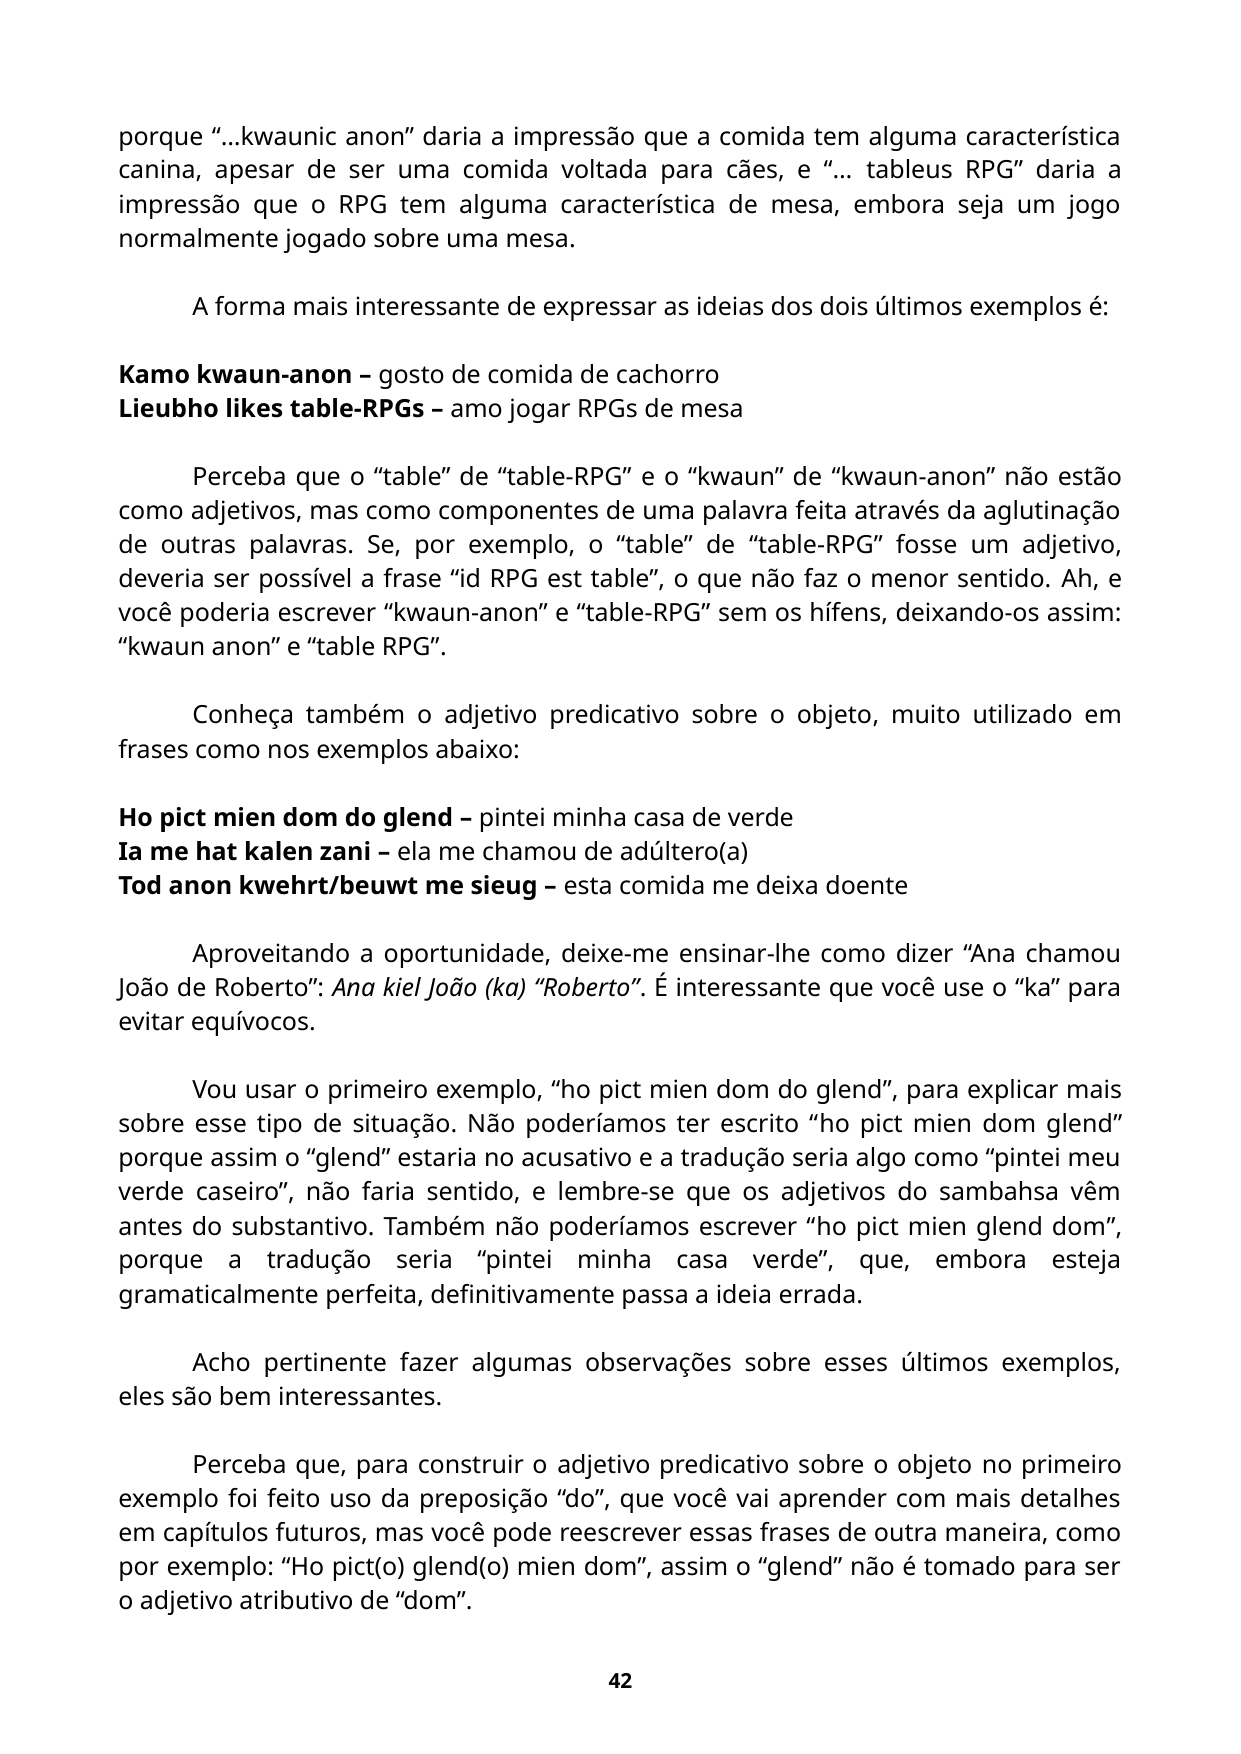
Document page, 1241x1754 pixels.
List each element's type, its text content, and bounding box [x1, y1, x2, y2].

text porque “…kwaunic anon” daria a impressão que a comida tem alguma característica canina, apesar de ser uma comida voltada para cães, e “… tableus RPG” daria a impressão que o RPG tem alguma característica de mesa, embora seja um jogo normalmente jogado sobre uma mesa. [118, 118, 1122, 254]
text Lieubho likes table-RPGs – amo jogar RPGs de mesa [118, 391, 1122, 425]
text Ho pict mien dom do glend – pintei minha casa de verde [118, 799, 1122, 833]
text Perceba que o “table” de “table-RPG” e o “kwaun” de “kwaun-anon” não estão como adjetivos, mas como componentes de uma palavra feita através da aglutinação de outras palavras. Se, por exemplo, o “table” de “table-RPG” fosse um adjetivo, deveria ser possível a frase “id RPG est table”, o que não faz o menor sentido. Ah, e você poderia escrever “kwaun-anon” e “table-RPG” sem os hífens, deixando-os assim: “kwaun anon” e “table RPG”. [118, 459, 1122, 663]
text Conheça também o adjetivo predicativo sobre o objeto, muito utilizado em frases como nos exemplos abaixo: [118, 697, 1122, 765]
text Acho pertinente fazer algumas observações sobre esses últimos exemplos, eles são bem interessantes. [118, 1344, 1122, 1412]
text Aproveitando a oportunidade, deixe-me ensinar-lhe como dizer “Ana chamou João de Roberto”: Ana kiel João (ka) “Roberto”. É interessante que você use o “ka” para evitar equívocos. [118, 936, 1122, 1038]
text A forma mais interessante de expressar as ideias dos dois últimos exemplos é: [118, 288, 1122, 322]
text Perceba que, para construir o adjetivo predicativo sobre o objeto no primeiro exemplo foi feito uso da preposição “do”, que você vai aprender com mais detalhes em capítulos futuros, mas você pode reescrever essas frases de outra maneira, como por exemplo: “Ho pict(o) glend(o) mien dom”, assim o “glend” não é tomado para ser o adjetivo atributivo de “dom”. [118, 1447, 1122, 1617]
text Tod anon kwehrt/beuwt me sieug – esta comida me deixa doente [118, 867, 1122, 902]
text Vou usar o primeiro exemplo, “ho pict mien dom do glend”, para explicar mais sobre esse tipo de situação. Não poderíamos ter escrito “ho pict mien dom glend” porque assim o “glend” estaria no acusativo e a tradução seria algo como “pintei meu verde caseiro”, não faria sentido, e lembre-se que os adjetivos do sambahsa vêm antes do substantivo. Também não poderíamos escrever “ho pict mien glend dom”, porque a tradução seria “pintei minha casa verde”, que, embora esteja gramaticalmente perfeita, definitivamente passa a ideia errada. [118, 1072, 1122, 1310]
text Ia me hat kalen zani – ela me chamou de adúltero(a) [118, 833, 1122, 867]
text Kamo kwaun-anon – gosto de comida de cachorro [118, 357, 1122, 391]
